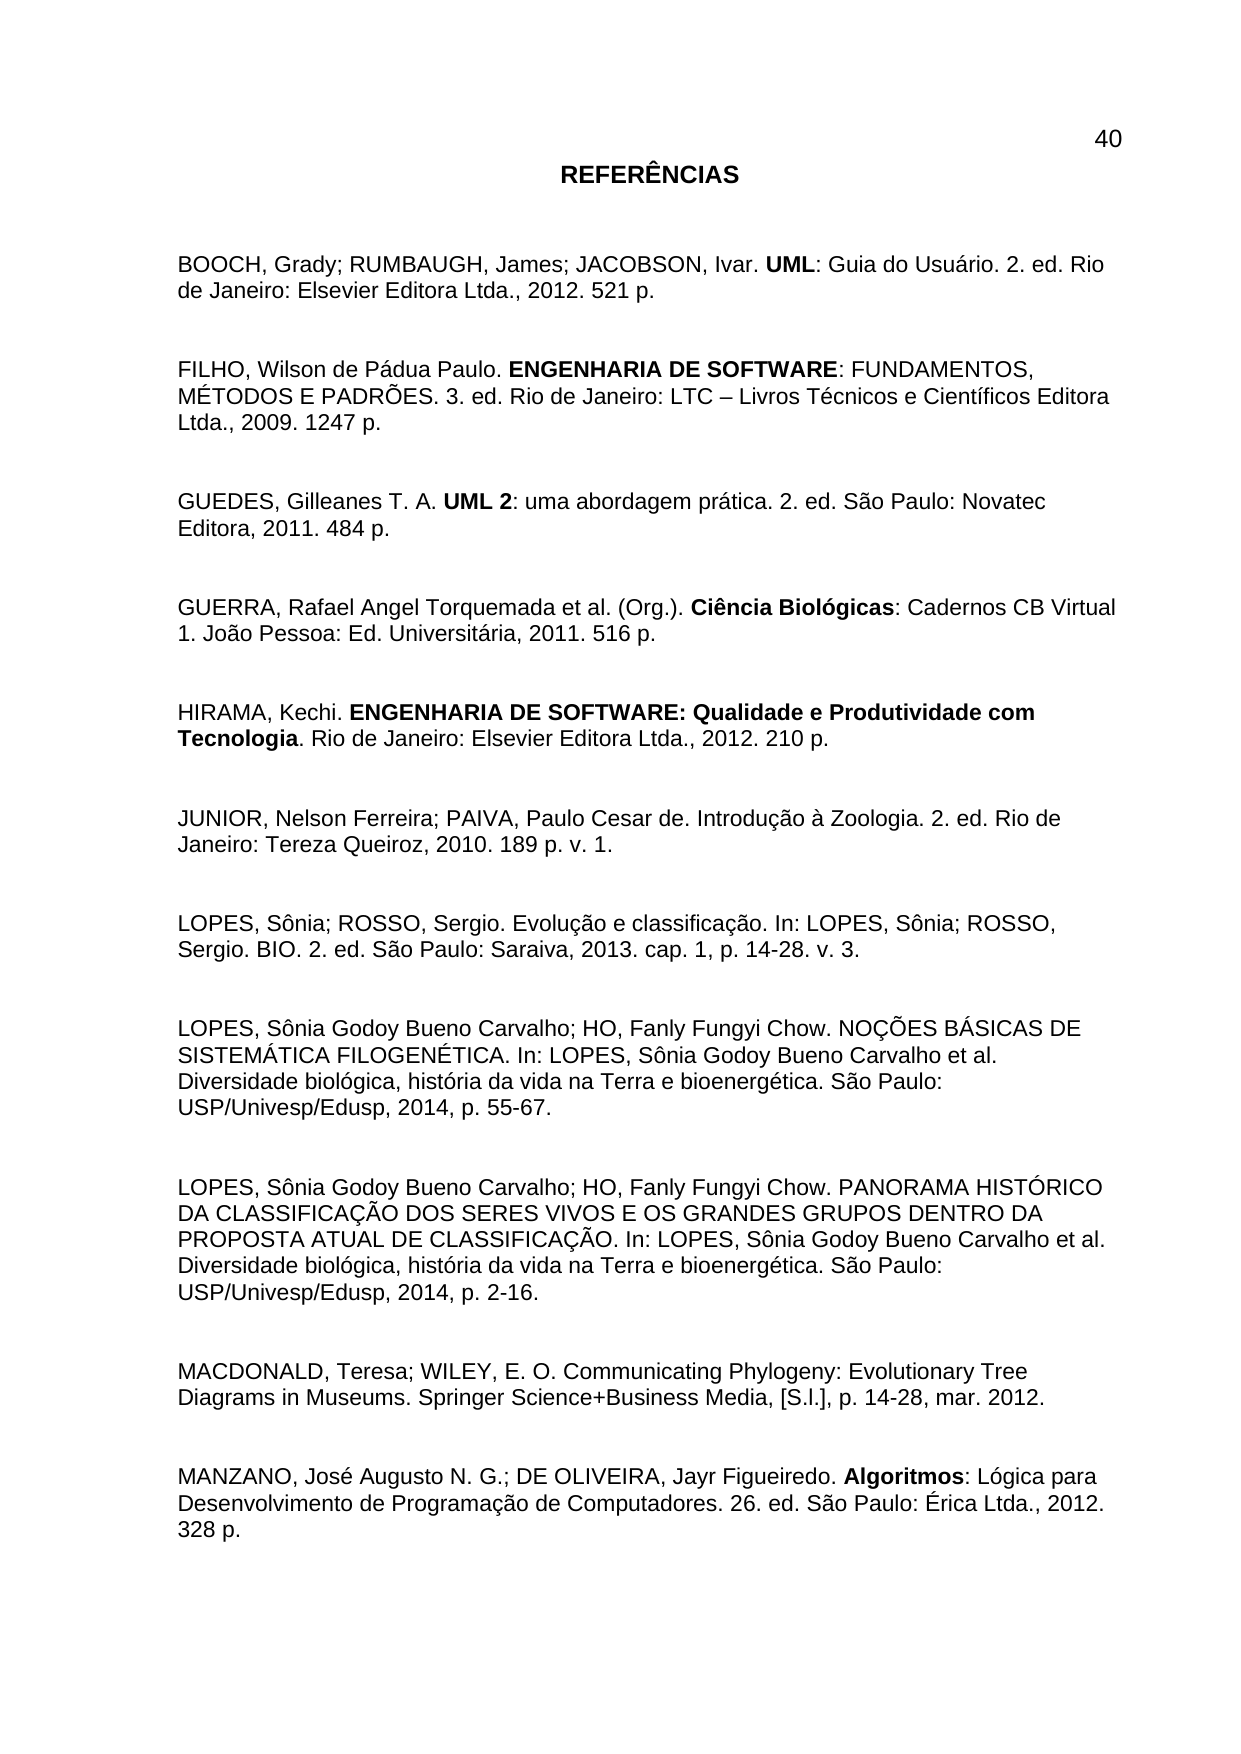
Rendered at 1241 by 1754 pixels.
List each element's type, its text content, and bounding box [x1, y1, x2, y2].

text GUEDES, Gilleanes T. A. UML 2: uma abordagem prática. 2. ed. São Paulo: Novatec Editora, 2011. 484 p. [177, 488, 1122, 541]
text HIRAMA, Kechi. ENGENHARIA DE SOFTWARE: Qualidade e Produtividade com Tecnologia. Rio de Janeiro: Elsevier Editora Ltda., 2012. 210 p. [177, 699, 1122, 752]
text MANZANO, José Augusto N. G.; DE OLIVEIRA, Jayr Figueiredo. Algoritmos: Lógica para Desenvolvimento de Programação de Computadores. 26. ed. São Paulo: Érica Ltda., 2012. 328 p. [177, 1463, 1122, 1542]
text BOOCH, Grady; RUMBAUGH, James; JACOBSON, Ivar. UML: Guia do Usuário. 2. ed. Rio de Janeiro: Elsevier Editora Ltda., 2012. 521 p. [177, 251, 1122, 304]
text JUNIOR, Nelson Ferreira; PAIVA, Paulo Cesar de. Introdução à Zoologia. 2. ed. Rio de Janeiro: Tereza Queiroz, 2010. 189 p. v. 1. [177, 804, 1122, 857]
text LOPES, Sônia; ROSSO, Sergio. Evolução e classificação. In: LOPES, Sônia; ROSSO, Sergio. BIO. 2. ed. São Paulo: Saraiva, 2013. cap. 1, p. 14-28. v. 3. [177, 910, 1122, 963]
text LOPES, Sônia Godoy Bueno Carvalho; HO, Fanly Fungyi Chow. NOÇÕES BÁSICAS DE SISTEMÁTICA FILOGENÉTICA. In: LOPES, Sônia Godoy Bueno Carvalho et al. Diversidade biológica, história da vida na Terra e bioenergética. São Paulo: USP/Univesp/Edusp, 2014, p. 55-67. [177, 1015, 1122, 1121]
text REFERÊNCIAS [177, 160, 1122, 188]
text MACDONALD, Teresa; WILEY, E. O. Communicating Phylogeny: Evolutionary Tree Diagrams in Museums. Springer Science+Business Media, [S.l.], p. 14-28, mar. 2012. [177, 1358, 1122, 1411]
text LOPES, Sônia Godoy Bueno Carvalho; HO, Fanly Fungyi Chow. PANORAMA HISTÓRICO DA CLASSIFICAÇÃO DOS SERES VIVOS E OS GRANDES GRUPOS DENTRO DA PROPOSTA ATUAL DE CLASSIFICAÇÃO. In: LOPES, Sônia Godoy Bueno Carvalho et al. Diversidade biológica, história da vida na Terra e bioenergética. São Paulo: USP/Univesp/Edusp, 2014, p. 2-16. [177, 1173, 1122, 1305]
text FILHO, Wilson de Pádua Paulo. ENGENHARIA DE SOFTWARE: FUNDAMENTOS, MÉTODOS E PADRÕES. 3. ed. Rio de Janeiro: LTC – Livros Técnicos e Científicos Editora Ltda., 2009. 1247 p. [177, 356, 1122, 436]
text GUERRA, Rafael Angel Torquemada et al. (Org.). Ciência Biológicas: Cadernos CB Virtual 1. João Pessoa: Ed. Universitária, 2011. 516 p. [177, 594, 1122, 646]
